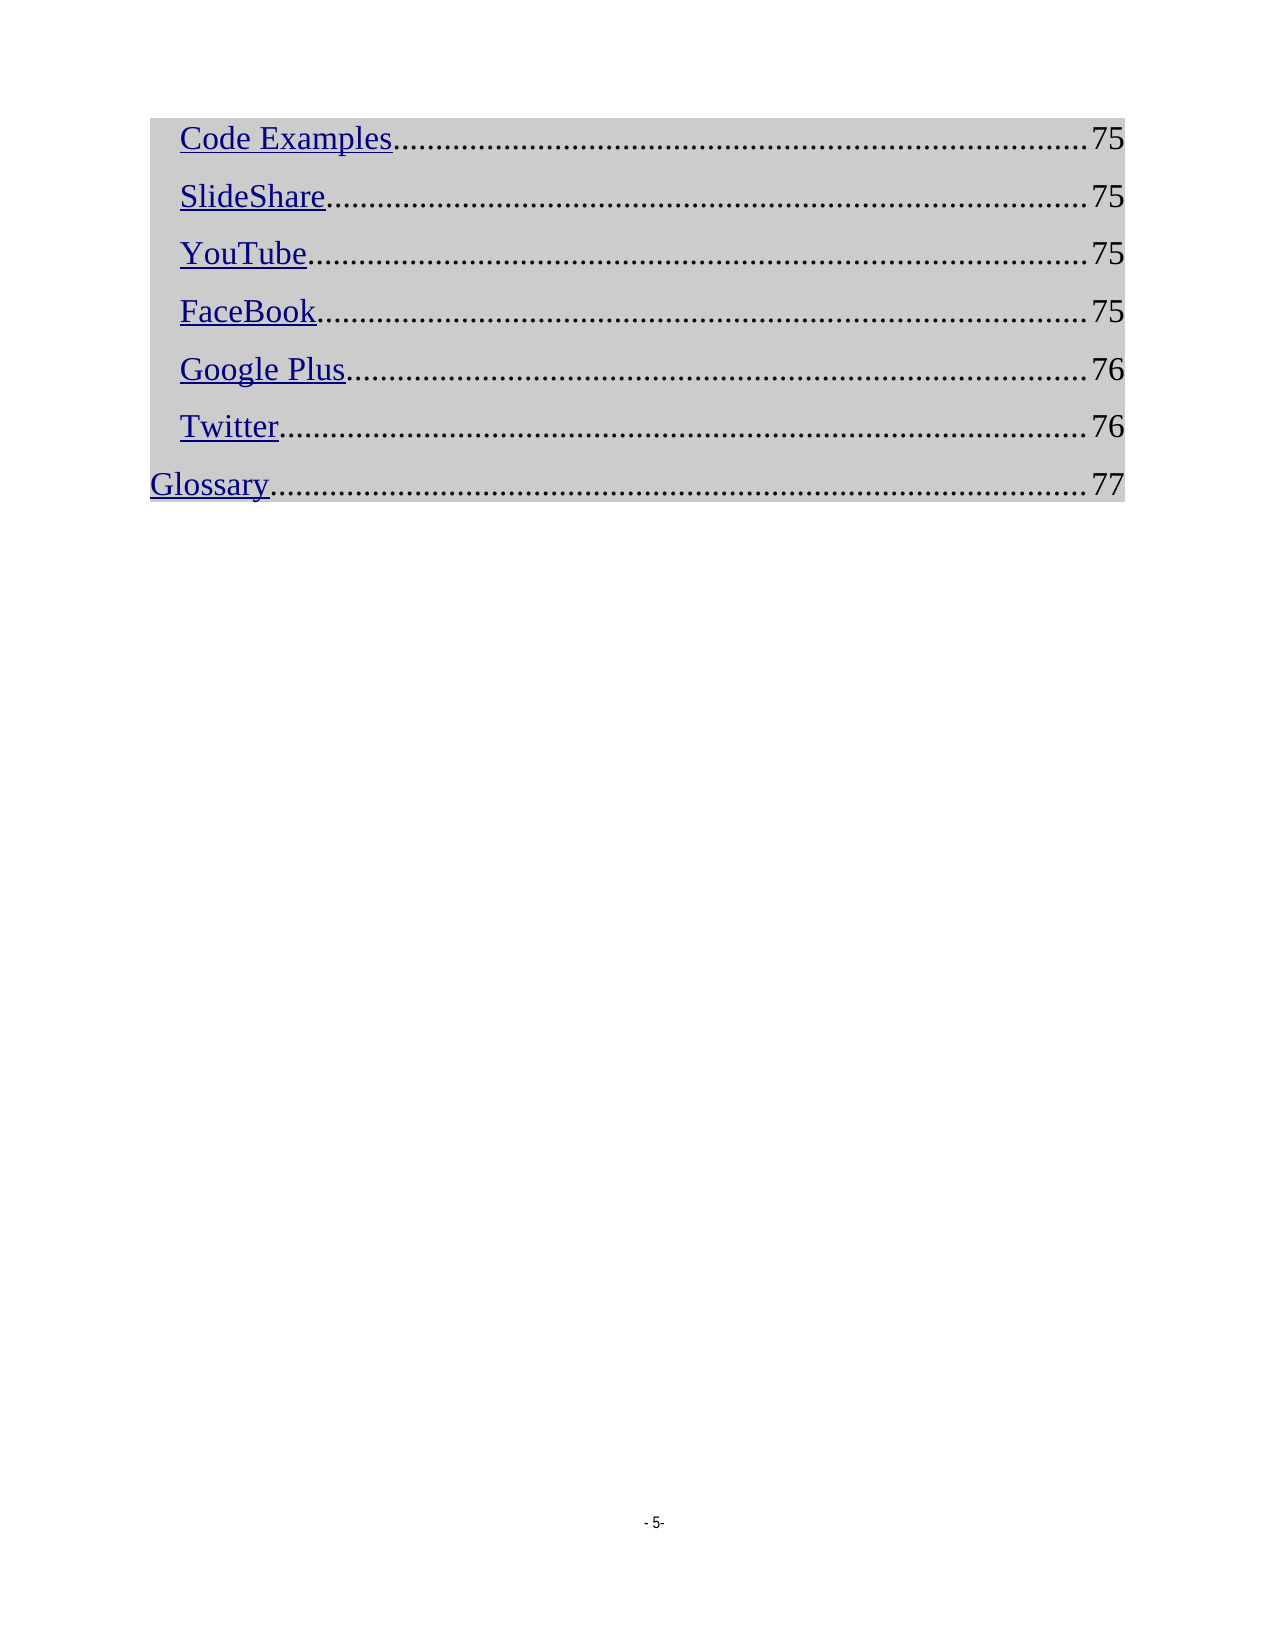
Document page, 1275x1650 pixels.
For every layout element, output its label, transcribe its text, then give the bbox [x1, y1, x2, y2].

text Glossary 77 [150, 464, 1125, 502]
text YouTube 75 [179, 233, 1125, 272]
text FaceBook 75 [179, 291, 1125, 329]
text Code Examples 75 [179, 118, 1125, 157]
text Google Plus 76 [179, 348, 1125, 387]
text Twitter 76 [179, 406, 1125, 444]
text SlideShare 75 [179, 176, 1125, 214]
